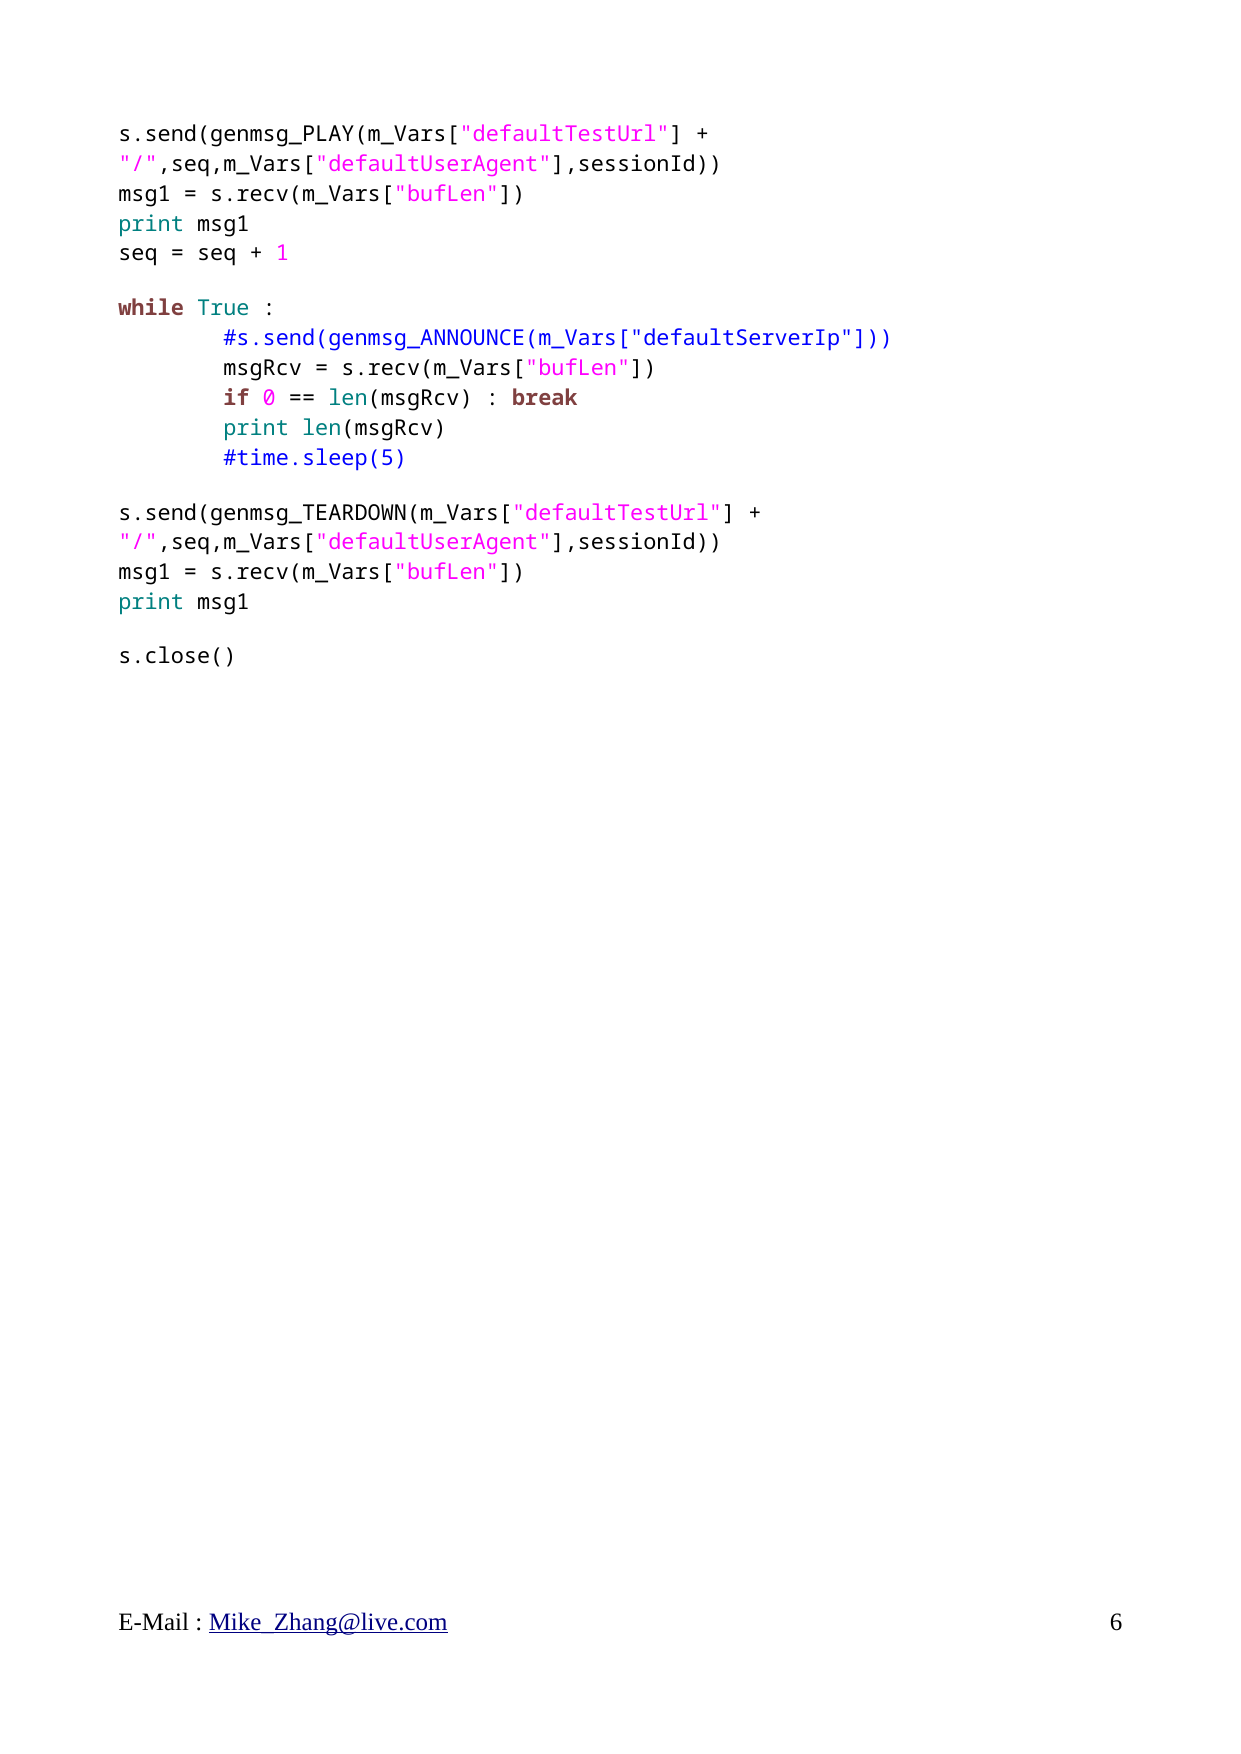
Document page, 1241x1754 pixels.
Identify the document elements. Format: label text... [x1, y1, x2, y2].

text msg1 = s.recv(m_Vars["bufLen"]) [118, 556, 1122, 586]
text s.close() [118, 640, 1122, 670]
text msg1 = s.recv(m_Vars["bufLen"]) [118, 178, 1122, 207]
text s.send(genmsg_PLAY(m_Vars["defaultTestUrl"] + "/",seq,m_Vars["defaultUserAgent"],sessionId)) [118, 118, 1122, 178]
text print len(msgRcv) [118, 412, 1122, 442]
text s.send(genmsg_TEARDOWN(m_Vars["defaultTestUrl"] + "/",seq,m_Vars["defaultUserAgent"],sessionId)) [118, 496, 1122, 556]
text print msg1 [118, 586, 1122, 616]
text while True : [118, 292, 1122, 322]
text msgRcv = s.recv(m_Vars["bufLen"]) [118, 352, 1122, 382]
text if 0 == len(msgRcv) : break [118, 382, 1122, 412]
text #time.sleep(5) [118, 442, 1122, 472]
text #s.send(genmsg_ANNOUNCE(m_Vars["defaultServerIp"])) [118, 322, 1122, 352]
text print msg1 [118, 207, 1122, 237]
text seq = seq + 1 [118, 237, 1122, 267]
